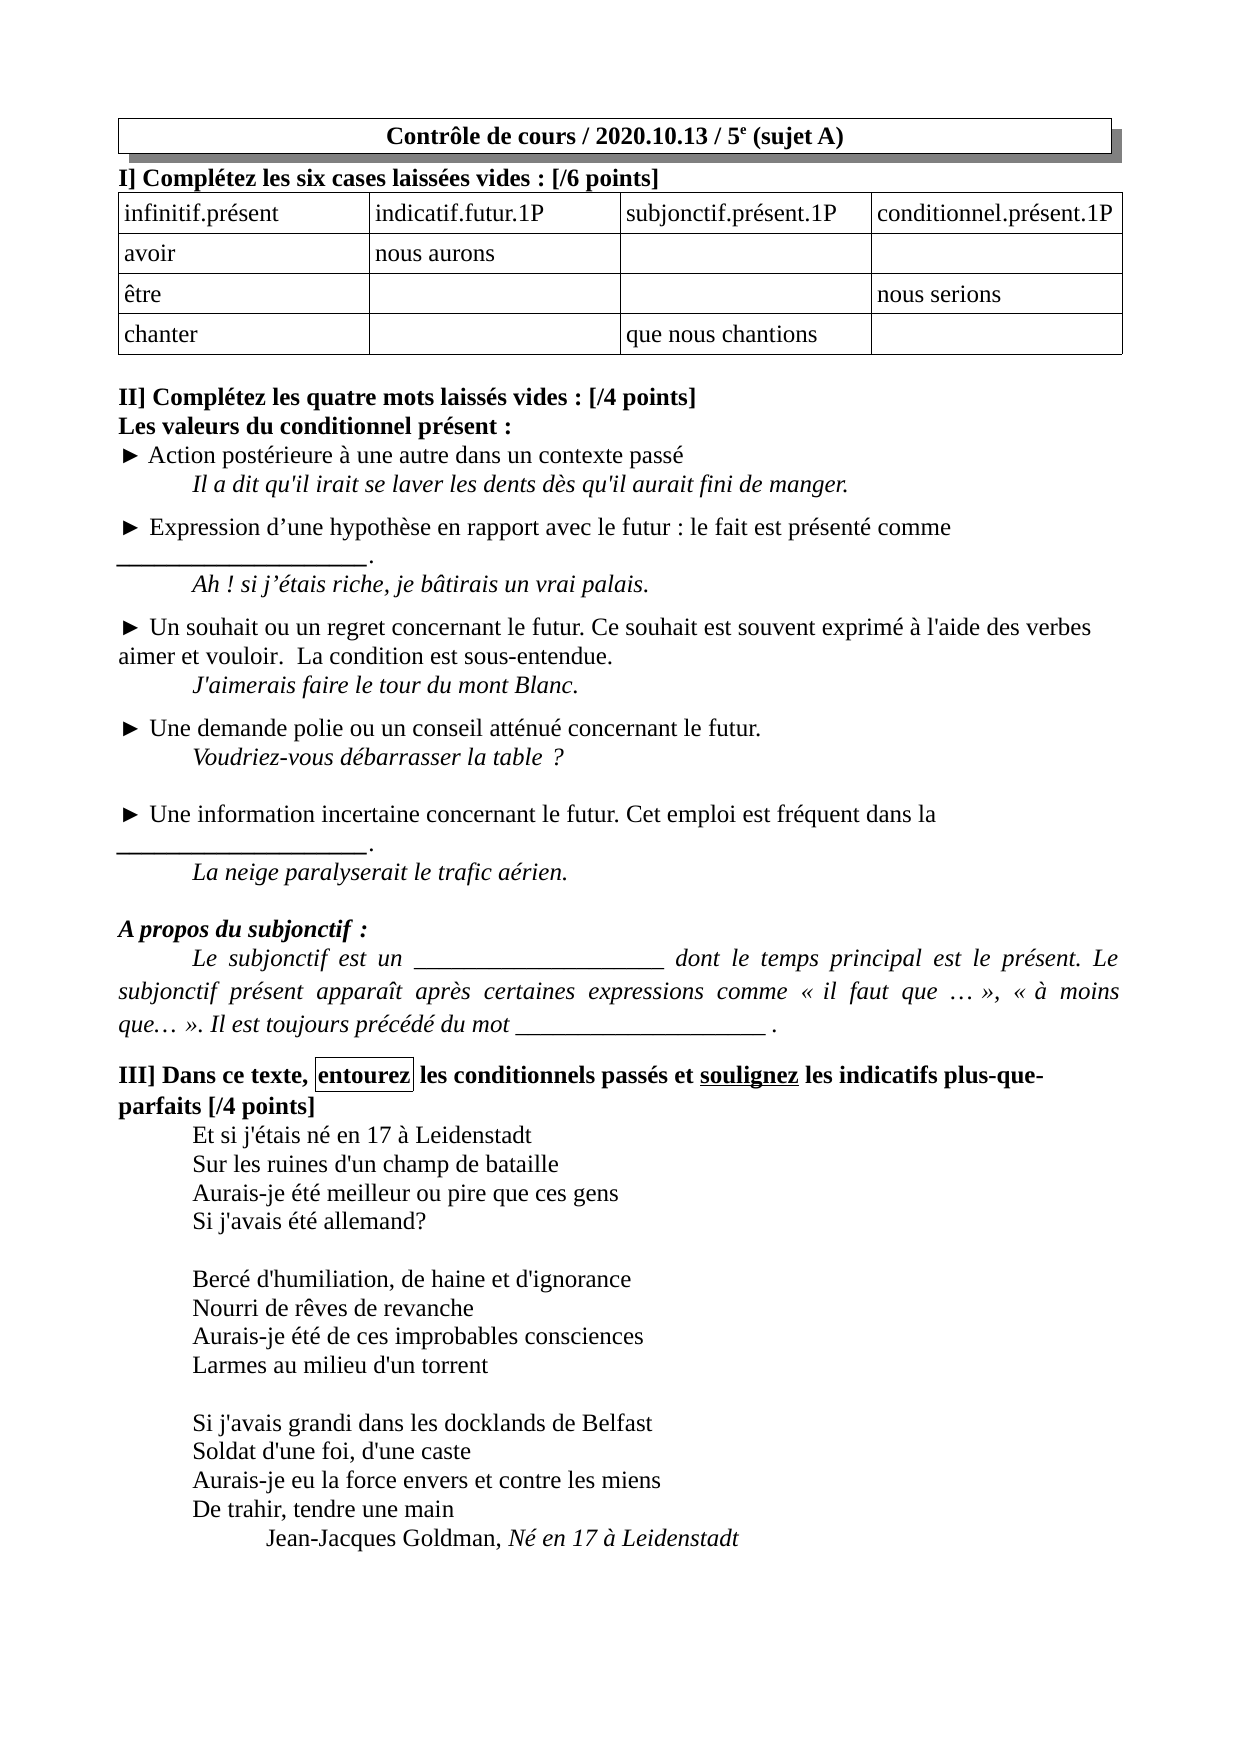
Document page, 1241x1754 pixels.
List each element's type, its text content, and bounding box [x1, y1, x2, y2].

text I] Complétez les six cases laissées vides : [/6 points] [118, 163, 1122, 192]
text II] Complétez les quatre mots laissés vides : [/4 points] [118, 382, 1122, 411]
table_cell [872, 234, 1122, 273]
text Contrôle de cours / 2020.10.13 / 5e (sujet A) [119, 119, 1111, 153]
table_cell [370, 274, 620, 313]
table_cell être [119, 274, 369, 313]
table_header infinitif.présent [119, 193, 369, 233]
text La neige paralyserait le trafic aérien. [118, 857, 1122, 886]
text III] Dans ce texte, entourez les conditionnels passés et soulignez les indicatifs plus-que-parfaits [/4 points] [118, 1057, 1122, 1120]
text ► Une information incertaine concernant le futur. Cet emploi est fréquent dans la ____________________. [118, 799, 1122, 857]
text J'aimerais faire le tour du mont Blanc. [118, 670, 1122, 699]
text Et si j'étais né en 17 à Leidenstadt [118, 1120, 1122, 1149]
text A propos du subjonctif : [118, 914, 1122, 943]
table_cell avoir [119, 234, 369, 273]
text Les valeurs du conditionnel présent : [118, 411, 1122, 440]
text Nourri de rêves de revanche [118, 1293, 1122, 1321]
text Soldat d'une foi, d'une caste [118, 1436, 1122, 1465]
text ► Un souhait ou un regret concernant le futur. Ce souhait est souvent exprimé à l'aide des verbes aimer et vouloir. La condition est sous-entendue. [118, 612, 1122, 670]
text Voudriez-vous débarrasser la table ? [118, 742, 1122, 771]
table_header indicatif.futur.1P [370, 193, 620, 233]
text Il a dit qu'il irait se laver les dents dès qu'il aurait fini de manger. [118, 469, 1122, 497]
table_cell nous serions [872, 274, 1122, 313]
text Si j'avais été allemand? [118, 1206, 1122, 1235]
text ► Expression d’une hypothèse en rapport avec le futur : le fait est présenté comme ____________________. [118, 512, 1122, 569]
text Sur les ruines d'un champ de bataille [118, 1149, 1122, 1178]
text ► Action postérieure à une autre dans un contexte passé [118, 440, 1122, 469]
table_cell [370, 314, 620, 353]
text Aurais-je été meilleur ou pire que ces gens [118, 1178, 1122, 1206]
text Jean-Jacques Goldman, Né en 17 à Leidenstadt [118, 1523, 1122, 1551]
table_header conditionnel.présent.1P [872, 193, 1122, 233]
table_header subjonctif.présent.1P [621, 193, 871, 233]
text Le subjonctif est un ____________________ dont le temps principal est le présent. Le subjonctif présent apparaît après certaines expressions comme « il faut que … », « à moins que… ». Il est toujours précédé du mot ____________________ . [118, 943, 1122, 1038]
text Aurais-je eu la force envers et contre les miens [118, 1465, 1122, 1494]
text ► Une demande polie ou un conseil atténué concernant le futur. [118, 713, 1122, 742]
table_cell [621, 234, 871, 273]
text Bercé d'humiliation, de haine et d'ignorance [118, 1264, 1122, 1293]
text Ah ! si j’étais riche, je bâtirais un vrai palais. [118, 569, 1122, 598]
text Si j'avais grandi dans les docklands de Belfast [118, 1408, 1122, 1436]
text Aurais-je été de ces improbables consciences [118, 1321, 1122, 1350]
table_cell nous aurons [370, 234, 620, 273]
table_cell que nous chantions [621, 314, 871, 353]
table_cell [621, 274, 871, 313]
table_cell chanter [119, 314, 369, 353]
text De trahir, tendre une main [118, 1494, 1122, 1523]
table_cell [872, 314, 1122, 353]
text Larmes au milieu d'un torrent [118, 1350, 1122, 1379]
